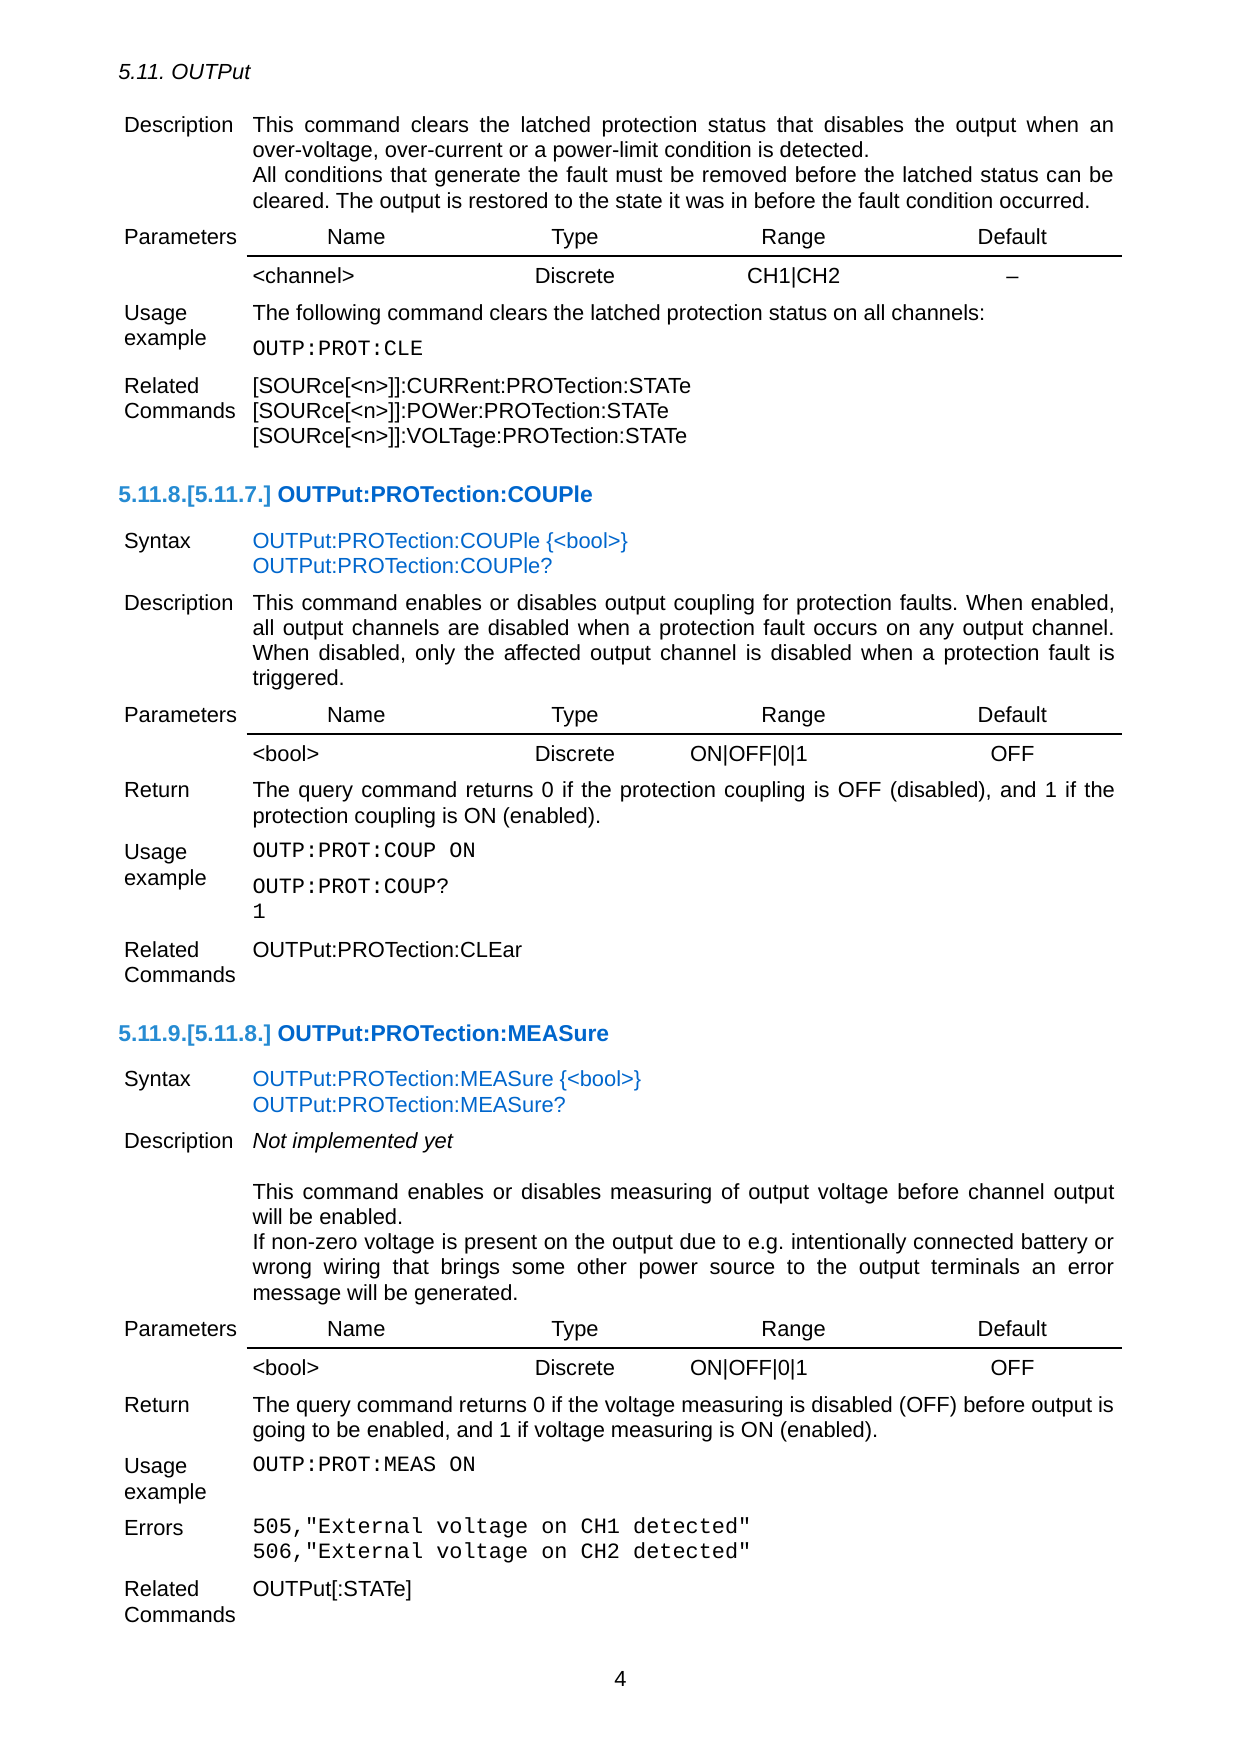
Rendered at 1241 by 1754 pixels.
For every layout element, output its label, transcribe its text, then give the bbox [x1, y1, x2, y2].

table_header OUTPut:PROTection:MEASure {<bool>} OUTPut:PROTection:MEASure? [247, 1061, 1122, 1122]
table_cell Name [247, 219, 465, 255]
table_cell Discrete [465, 1349, 684, 1386]
table_cell Range [684, 1310, 903, 1347]
table_cell OUTP:PROT:COUP ON OUTP:PROT:COUP? 1 [247, 834, 1122, 931]
table_cell 505,"External voltage on CH1 detected" 506,"External voltage on CH2 detected" [247, 1510, 1122, 1571]
table_cell Related Commands [118, 931, 247, 993]
table_cell This command clears the latched protection status that disables the output when an over-voltage, over-current or a power-limit condition is detected. All conditions that generate the fault must be removed before the latched status can be cleared. The output is restored to the state it was in before the fault condition occurred. [247, 106, 1122, 218]
table_cell OUTPut:PROTection:CLEar [247, 931, 1122, 993]
table_cell ON|OFF|0|1 [684, 1349, 903, 1386]
table_cell OFF [903, 735, 1122, 772]
table_cell OUTPut[:STATe] [247, 1571, 1122, 1632]
table_cell Not implemented yet This command enables or disables measuring of output voltage before channel output will be enabled. If non-zero voltage is present on the output due to e.g. intentionally connected battery or wrong wiring that brings some other power source to the output terminals an error message will be generated. [247, 1123, 1122, 1310]
table_cell Range [684, 696, 903, 733]
subtitle OUTPut:PROTection:MEASure [118, 1019, 1122, 1046]
table_cell Name [247, 1310, 465, 1347]
table_cell Related Commands [118, 367, 247, 454]
table_cell ON|OFF|0|1 [684, 735, 903, 772]
table_cell Name [247, 696, 465, 733]
table_cell <bool> [247, 735, 465, 772]
table_cell <bool> [247, 1349, 465, 1386]
table_header OUTPut:PROTection:COUPle {<bool>} OUTPut:PROTection:COUPle? [247, 522, 1122, 584]
table_cell – [903, 257, 1122, 294]
table_cell Description [118, 1123, 247, 1310]
table_cell This command enables or disables output coupling for protection faults. When enabled, all output channels are disabled when a protection fault occurs on any output channel. When disabled, only the affected output channel is disabled when a protection fault is triggered. [247, 584, 1122, 696]
table_cell Type [465, 696, 684, 733]
table_cell The query command returns 0 if the voltage measuring is disabled (OFF) before output is going to be enabled, and 1 if voltage measuring is ON (enabled). [247, 1386, 1122, 1448]
table_cell Return [118, 1386, 247, 1448]
table_header Syntax [118, 1061, 247, 1122]
table_cell Default [903, 696, 1122, 733]
table_cell Return [118, 772, 247, 833]
table_cell The following command clears the latched protection status on all channels: OUTP:PROT:CLE [247, 294, 1122, 367]
table_cell Default [903, 219, 1122, 255]
table_cell Description [118, 584, 247, 696]
table_header Syntax [118, 522, 247, 584]
table_cell Usage example [118, 294, 247, 367]
table_cell Usage example [118, 834, 247, 931]
table_cell Type [465, 219, 684, 255]
subtitle OUTPut:PROTection:COUPle [118, 481, 1122, 507]
table_cell [SOURce[<n>]]:CURRent:PROTection:STATe [SOURce[<n>]]:POWer:PROTection:STATe [SOURce[<n>]]:VOLTage:PROTection:STATe [247, 367, 1122, 454]
table_cell OFF [903, 1349, 1122, 1386]
table_cell Default [903, 1310, 1122, 1347]
table_cell Errors [118, 1510, 247, 1571]
table_cell Related Commands [118, 1571, 247, 1632]
table_cell Parameters [118, 1310, 247, 1386]
table_cell Range [684, 219, 903, 255]
table_cell Parameters [118, 696, 247, 772]
table_cell Type [465, 1310, 684, 1347]
table_cell Description [118, 106, 247, 218]
table_cell Usage example [118, 1448, 247, 1509]
table_cell CH1|CH2 [684, 257, 903, 294]
table_cell Parameters [118, 219, 247, 294]
table_cell <channel> [247, 257, 465, 294]
table_cell The query command returns 0 if the protection coupling is OFF (disabled), and 1 if the protection coupling is ON (enabled). [247, 772, 1122, 833]
table_cell Discrete [465, 735, 684, 772]
table_cell OUTP:PROT:MEAS ON [247, 1448, 1122, 1509]
table_cell Discrete [465, 257, 684, 294]
